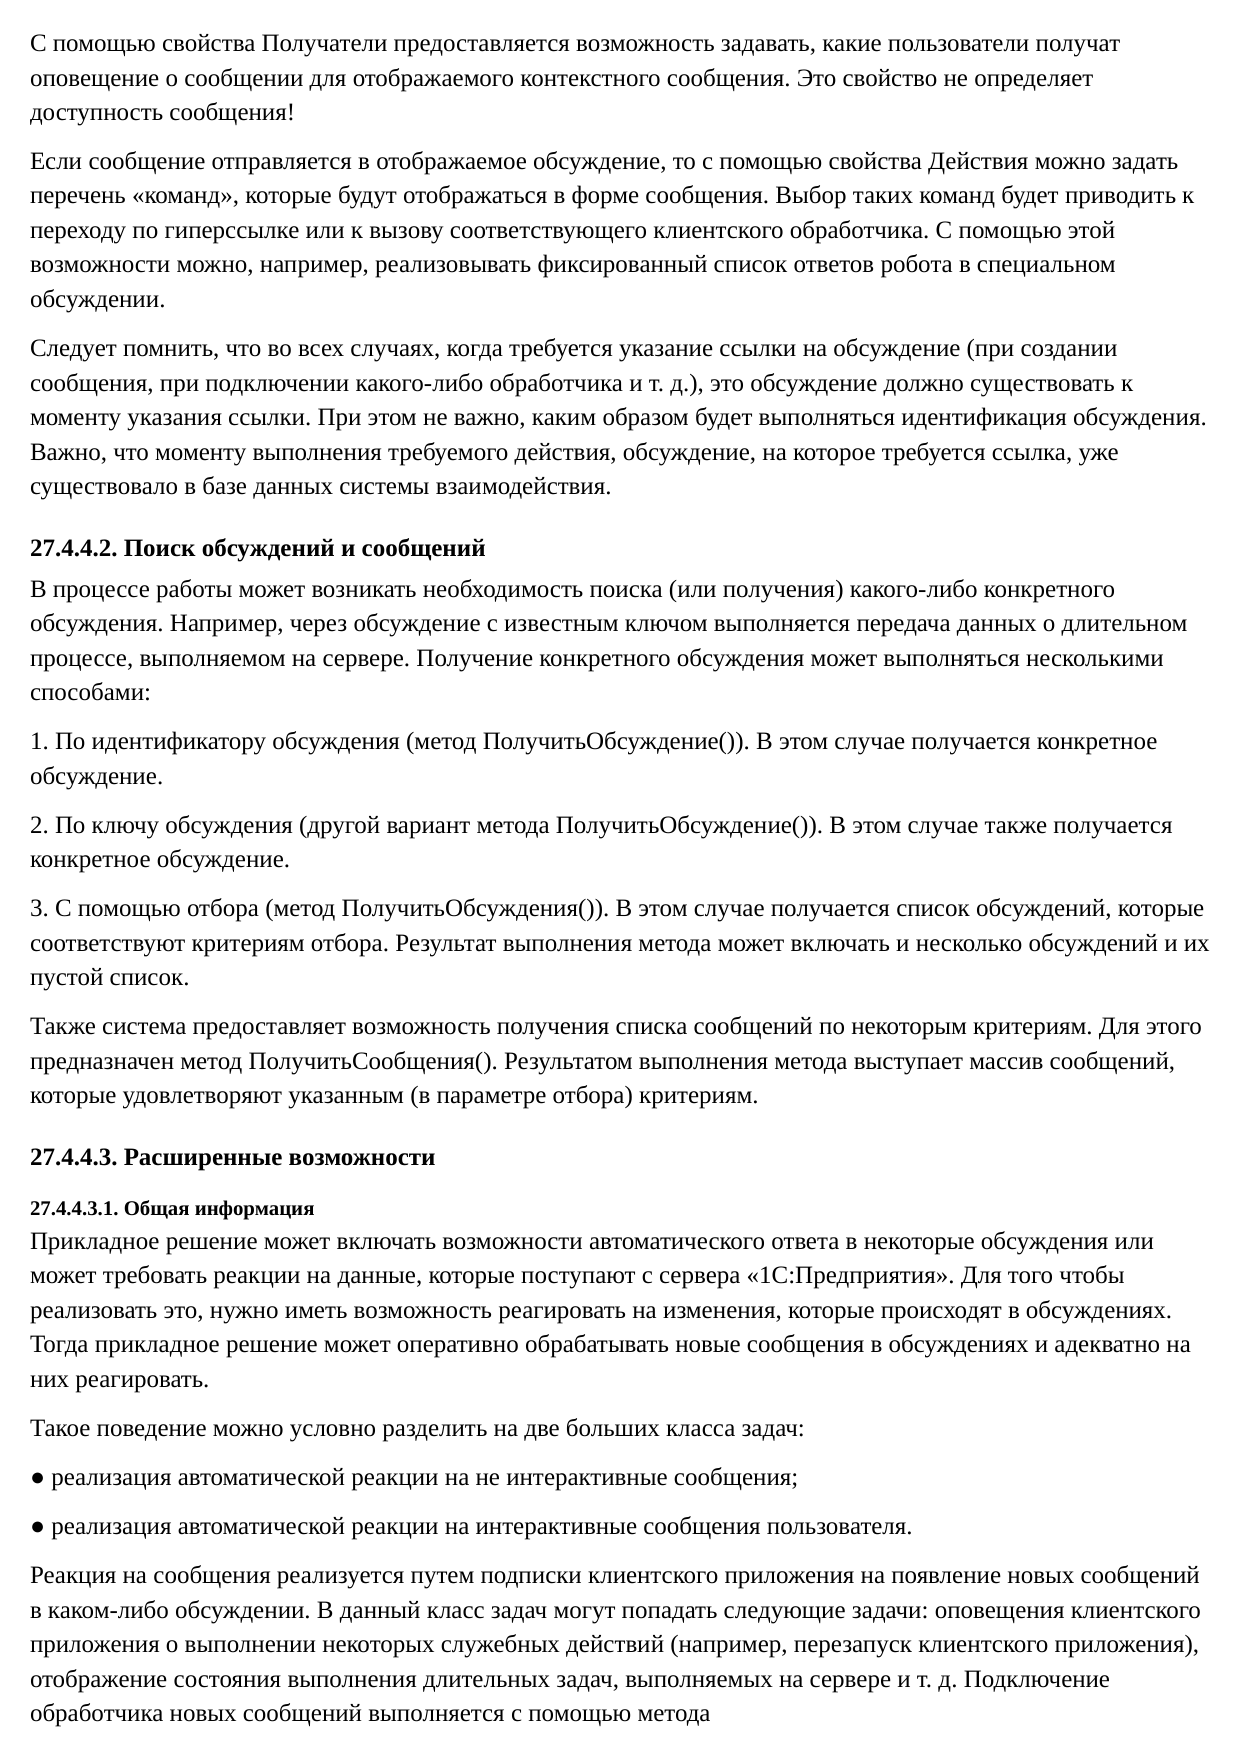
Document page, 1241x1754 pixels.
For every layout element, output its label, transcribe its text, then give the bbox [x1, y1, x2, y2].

text 3. С помощью отбора (метод ПолучитьОбсуждения()). В этом случае получается список обсуждений, которые соответствуют критериям отбора. Результат выполнения метода может включать и несколько обсуждений и их пустой список. [30, 893, 1211, 991]
text Следует помнить, что во всех случаях, когда требуется указание ссылки на обсуждение (при создании сообщения, при подключении какого-либо обработчика и т. д.), это обсуждение должно существовать к моменту указания ссылки. При этом не важно, каким образом будет выполняться идентификация обсуждения. Важно, что моменту выполнения требуемого действия, обсуждение, на которое требуется ссылка, уже существовало в базе данных системы взаимодействия. [30, 333, 1211, 500]
text 1. По идентификатору обсуждения (метод ПолучитьОбсуждение()). В этом случае получается конкретное обсуждение. [30, 726, 1211, 789]
subtitle 27.4.4.3.1. Общая информация [30, 1196, 1211, 1220]
subtitle 27.4.4.3. Расширенные возможности [30, 1142, 1211, 1171]
text В процессе работы может возникать необходимость поиска (или получения) какого-либо конкретного обсуждения. Например, через обсуждение с известным ключом выполняется передача данных о длительном процессе, выполняемом на сервере. Получение конкретного обсуждения может выполняться несколькими способами: [30, 574, 1211, 706]
text Такое поведение можно условно разделить на две больших класса задач: [30, 1413, 1211, 1442]
text ● реализация автоматической реакции на интерактивные сообщения пользователя. [30, 1511, 1211, 1540]
text Реакция на сообщения реализуется путем подписки клиентского приложения на появление новых сообщений в каком-либо обсуждении. В данный класс задач могут попадать следующие задачи: оповещения клиентского приложения о выполнении некоторых служебных действий (например, перезапуск клиентского приложения), отображение состояния выполнения длительных задач, выполняемых на сервере и т. д. Подключение обработчика новых сообщений выполняется с помощью метода [30, 1560, 1211, 1727]
text 2. По ключу обсуждения (другой вариант метода ПолучитьОбсуждение()). В этом случае также получается конкретное обсуждение. [30, 810, 1211, 873]
text Также система предоставляет возможность получения списка сообщений по некоторым критериям. Для этого предназначен метод ПолучитьСообщения(). Результатом выполнения метода выступает массив сообщений, которые удовлетворяют указанным (в параметре отбора) критериям. [30, 1011, 1211, 1109]
text С помощью свойства Получатели предоставляется возможность задавать, какие пользователи получат оповещение о сообщении для отображаемого контекстного сообщения. Это свойство не определяет доступность сообщения! [30, 28, 1211, 126]
subtitle 27.4.4.2. Поиск обсуждений и сообщений [30, 533, 1211, 561]
text ● реализация автоматической реакции на не интерактивные сообщения; [30, 1462, 1211, 1491]
text Прикладное решение может включать возможности автоматического ответа в некоторые обсуждения или может требовать реакции на данные, которые поступают с сервера «1С:Предприятия». Для того чтобы реализовать это, нужно иметь возможность реагировать на изменения, которые происходят в обсуждениях. Тогда прикладное решение может оперативно обрабатывать новые сообщения в обсуждениях и адекватно на них реагировать. [30, 1226, 1211, 1393]
text Если сообщение отправляется в отображаемое обсуждение, то с помощью свойства Действия можно задать перечень «команд», которые будут отображаться в форме сообщения. Выбор таких команд будет приводить к переходу по гиперссылке или к вызову соответствующего клиентского обработчика. С помощью этой возможности можно, например, реализовывать фиксированный список ответов робота в специальном обсуждении. [30, 146, 1211, 313]
